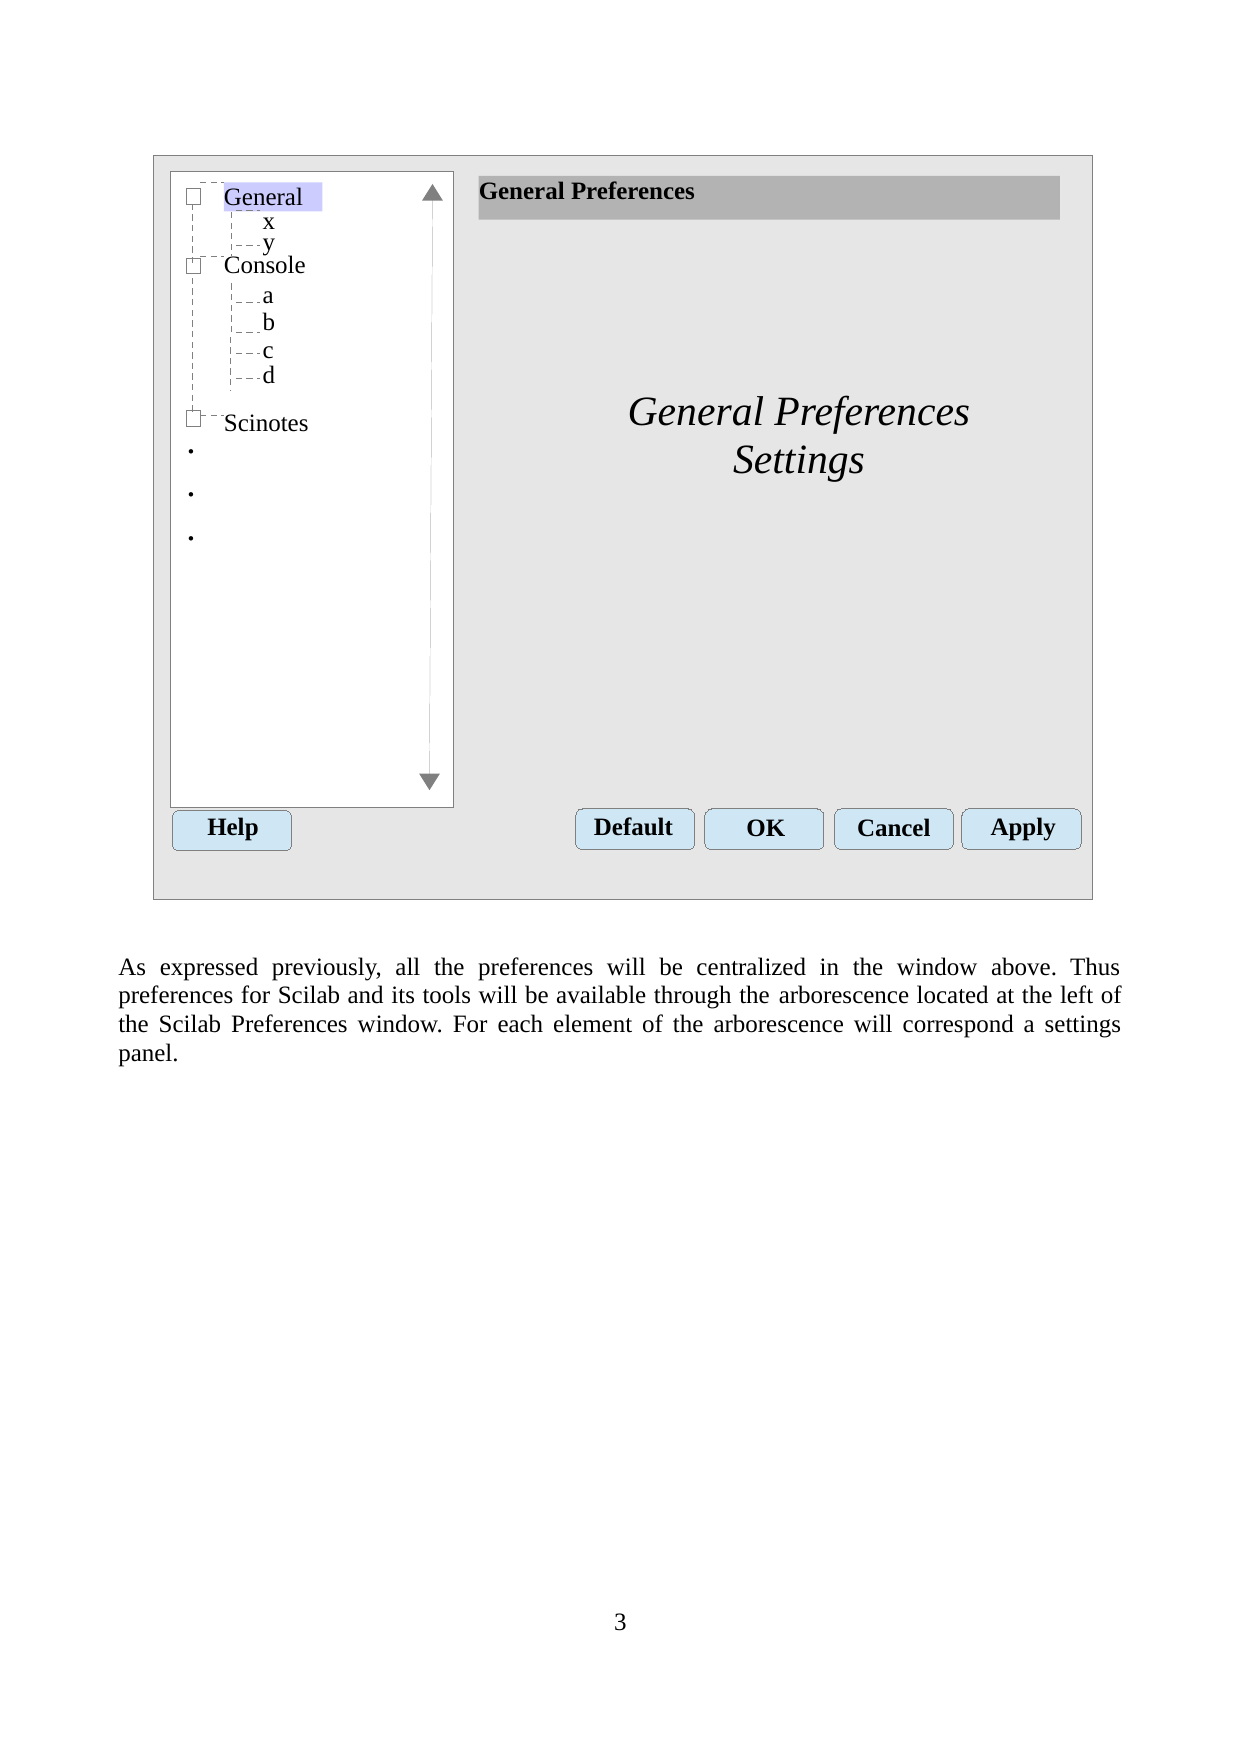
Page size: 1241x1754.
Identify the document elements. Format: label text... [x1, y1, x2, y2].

text As expressed previously, all the preferences will be centralized in the window above. Thus preferences for Scilab and its tools will be available through the arborescence located at the left of the Scilab Preferences window. For each element of the arborescence will correspond a settings panel. [118, 952, 1122, 1067]
